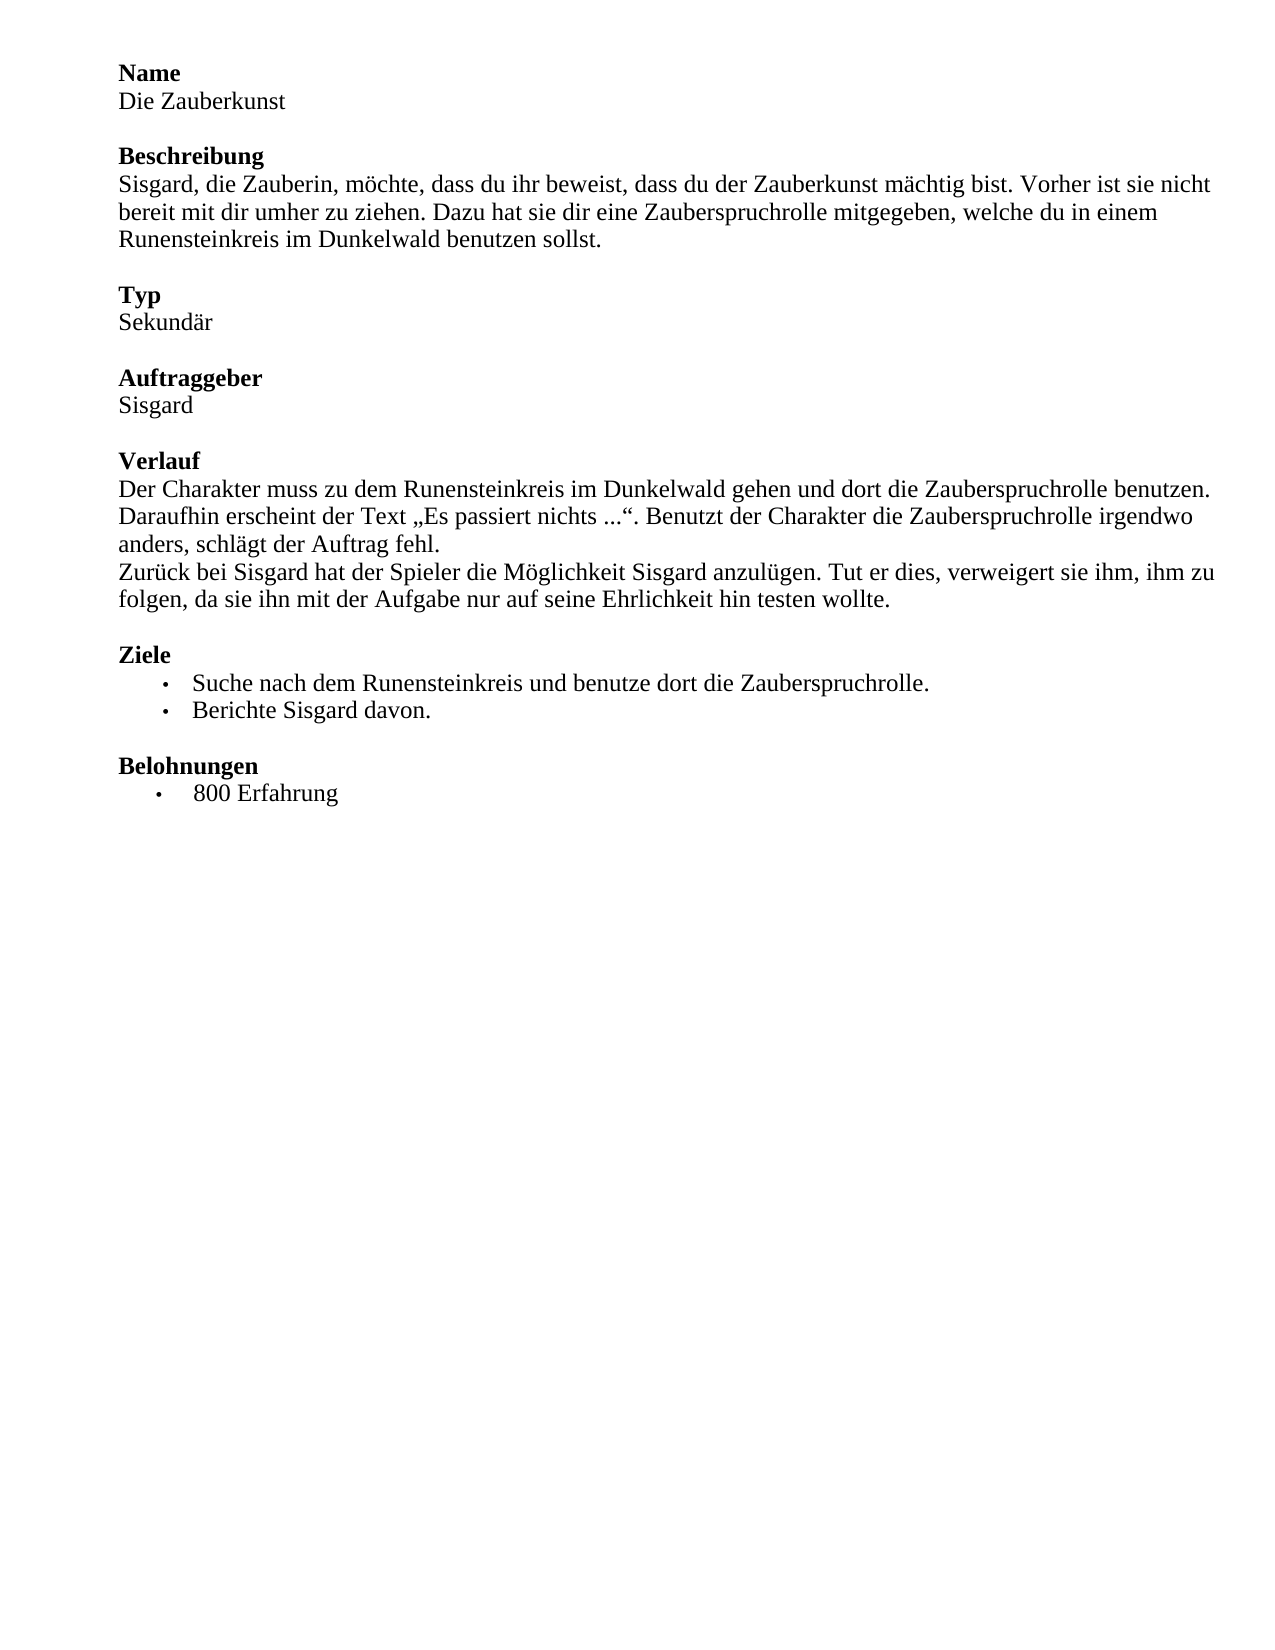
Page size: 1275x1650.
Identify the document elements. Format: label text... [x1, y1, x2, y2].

text Typ [118, 281, 1216, 308]
list 800 Erfahrung [156, 779, 1216, 807]
text Der Charakter muss zu dem Runensteinkreis im Dunkelwald gehen und dort die Zauberspruchrolle benutzen. Daraufhin erscheint der Text „Es passiert nichts ...“. Benutzt der Charakter die Zauberspruchrolle irgendwo anders, schlägt der Auftrag fehl. [118, 475, 1216, 558]
list Berichte Sisgard davon. [162, 696, 1216, 724]
text Belohnungen [118, 752, 1216, 779]
text Name [118, 59, 1216, 87]
text Die Zauberkunst [118, 87, 1216, 114]
text Zurück bei Sisgard hat der Spieler die Möglichkeit Sisgard anzulügen. Tut er dies, verweigert sie ihm, ihm zu folgen, da sie ihn mit der Aufgabe nur auf seine Ehrlichkeit hin testen wollte. [118, 558, 1216, 613]
list Suche nach dem Runensteinkreis und benutze dort die Zauberspruchrolle. [162, 669, 1216, 696]
text Sisgard [118, 392, 1216, 419]
text Auftraggeber [118, 364, 1216, 392]
text Sekundär [118, 308, 1216, 336]
text Ziele [118, 641, 1216, 669]
text Sisgard, die Zauberin, möchte, dass du ihr beweist, dass du der Zauberkunst mächtig bist. Vorher ist sie nicht bereit mit dir umher zu ziehen. Dazu hat sie dir eine Zauberspruchrolle mitgegeben, welche du in einem Runensteinkreis im Dunkelwald benutzen sollst. [118, 170, 1216, 253]
text Verlauf [118, 447, 1216, 475]
text Beschreibung [118, 142, 1216, 170]
